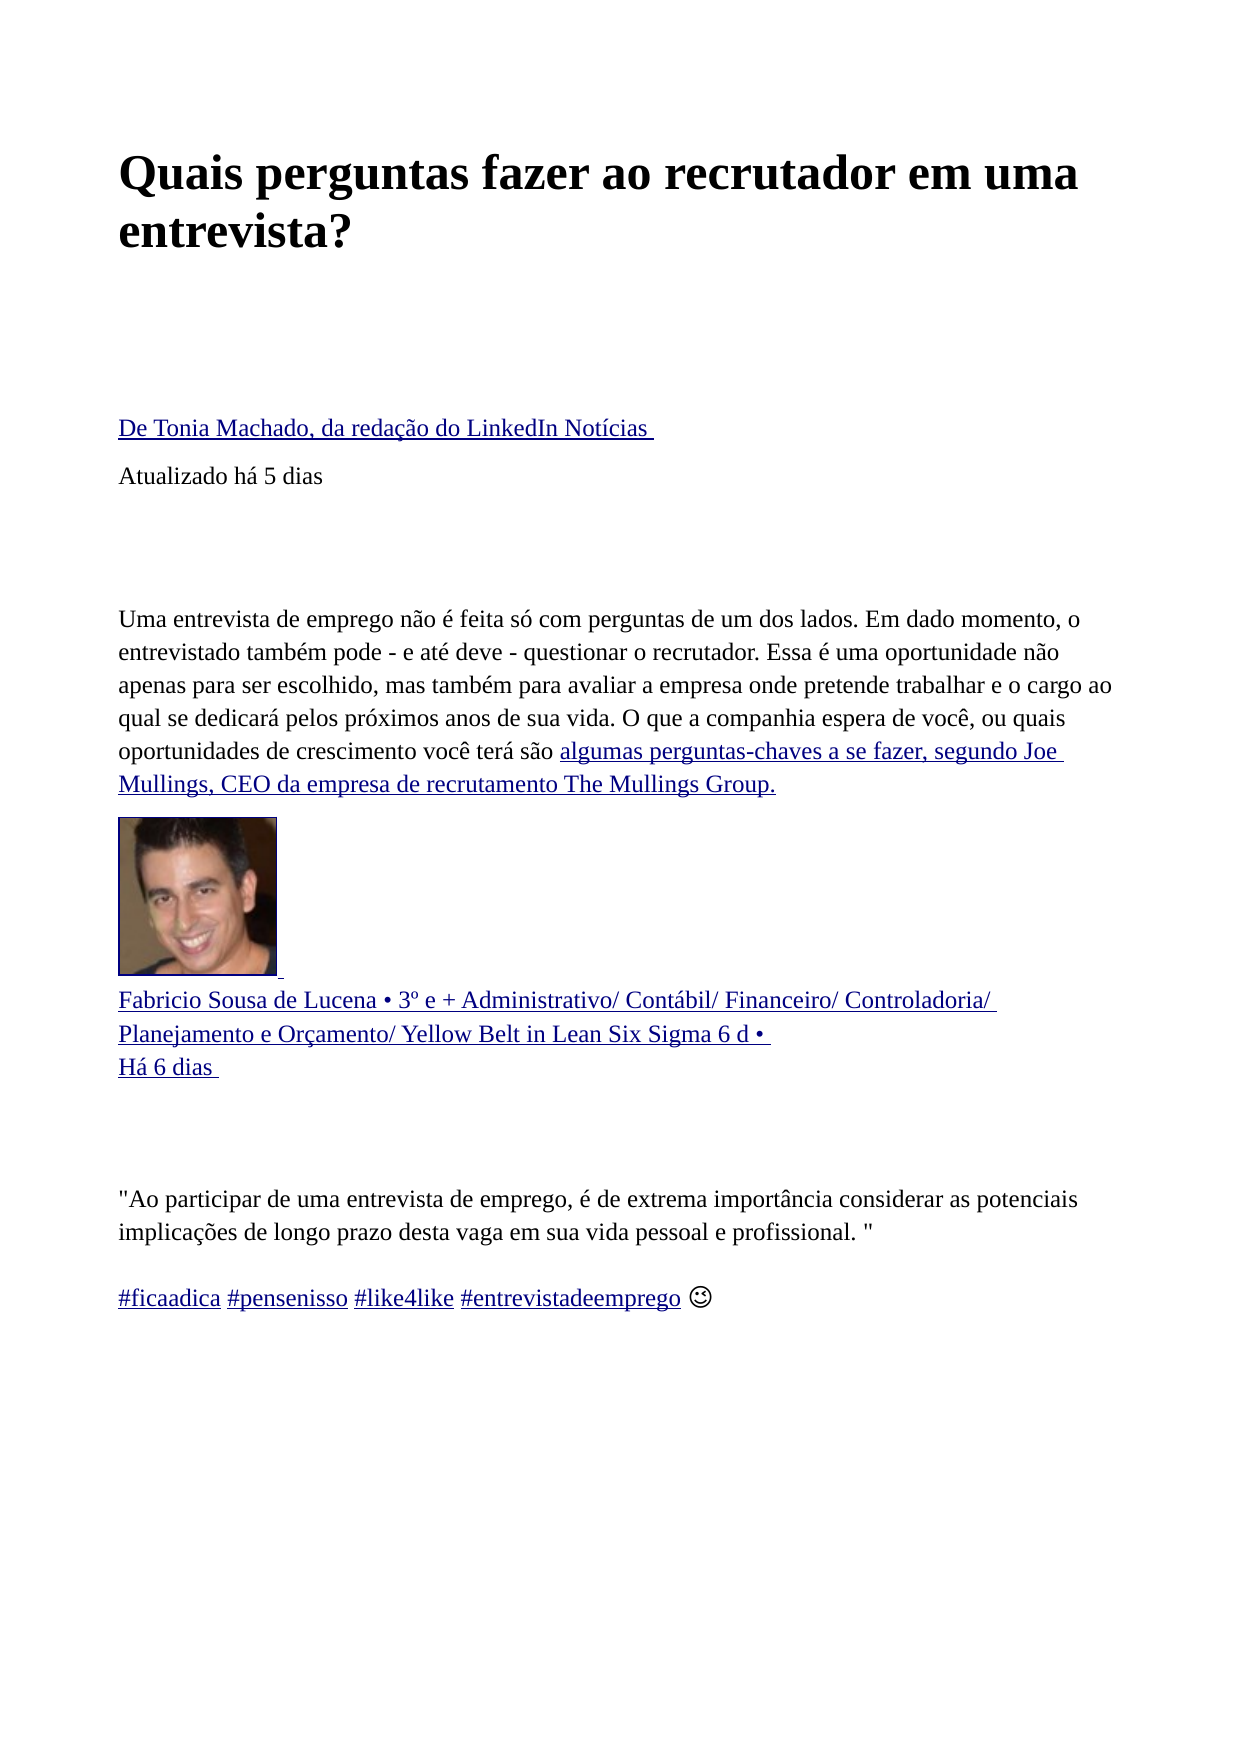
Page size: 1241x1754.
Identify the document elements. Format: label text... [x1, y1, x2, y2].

text Atualizado há 5 dias [118, 461, 1122, 490]
text Há 6 dias [118, 1052, 1122, 1080]
text Fabricio Sousa de Lucena • 3º e + Administrativo/ Contábil/ Financeiro/ Controladoria/ Planejamento e Orçamento/ Yellow Belt in Lean Six Sigma 6 d • [118, 986, 1122, 1047]
text De Tonia Machado, da redação do LinkedIn Notícias [118, 413, 1122, 442]
picture [120, 818, 276, 974]
text Uma entrevista de emprego não é feita só com perguntas de um dos lados. Em dado momento, o entrevistado também pode - e até deve - questionar o recrutador. Essa é uma oportunidade não apenas para ser escolhido, mas também para avaliar a empresa onde pretende trabalhar e o cargo ao qual se dedicará pelos próximos anos de sua vida. O que a companhia espera de você, ou quais oportunidades de crescimento você terá são algumas perguntas-chaves a se fazer, segundo Joe Mullings, CEO da empresa de recrutamento The Mullings Group. [118, 604, 1122, 798]
text "Ao participar de uma entrevista de emprego, é de extrema importância considerar as potenciais implicações de longo prazo desta vaga em sua vida pessoal e profissional. " #ficaadica #pensenisso #like4like #entrevistadeemprego 😉🤔 [118, 1184, 1122, 1312]
subtitle Quais perguntas fazer ao recrutador em uma entrevista? [118, 143, 1122, 258]
